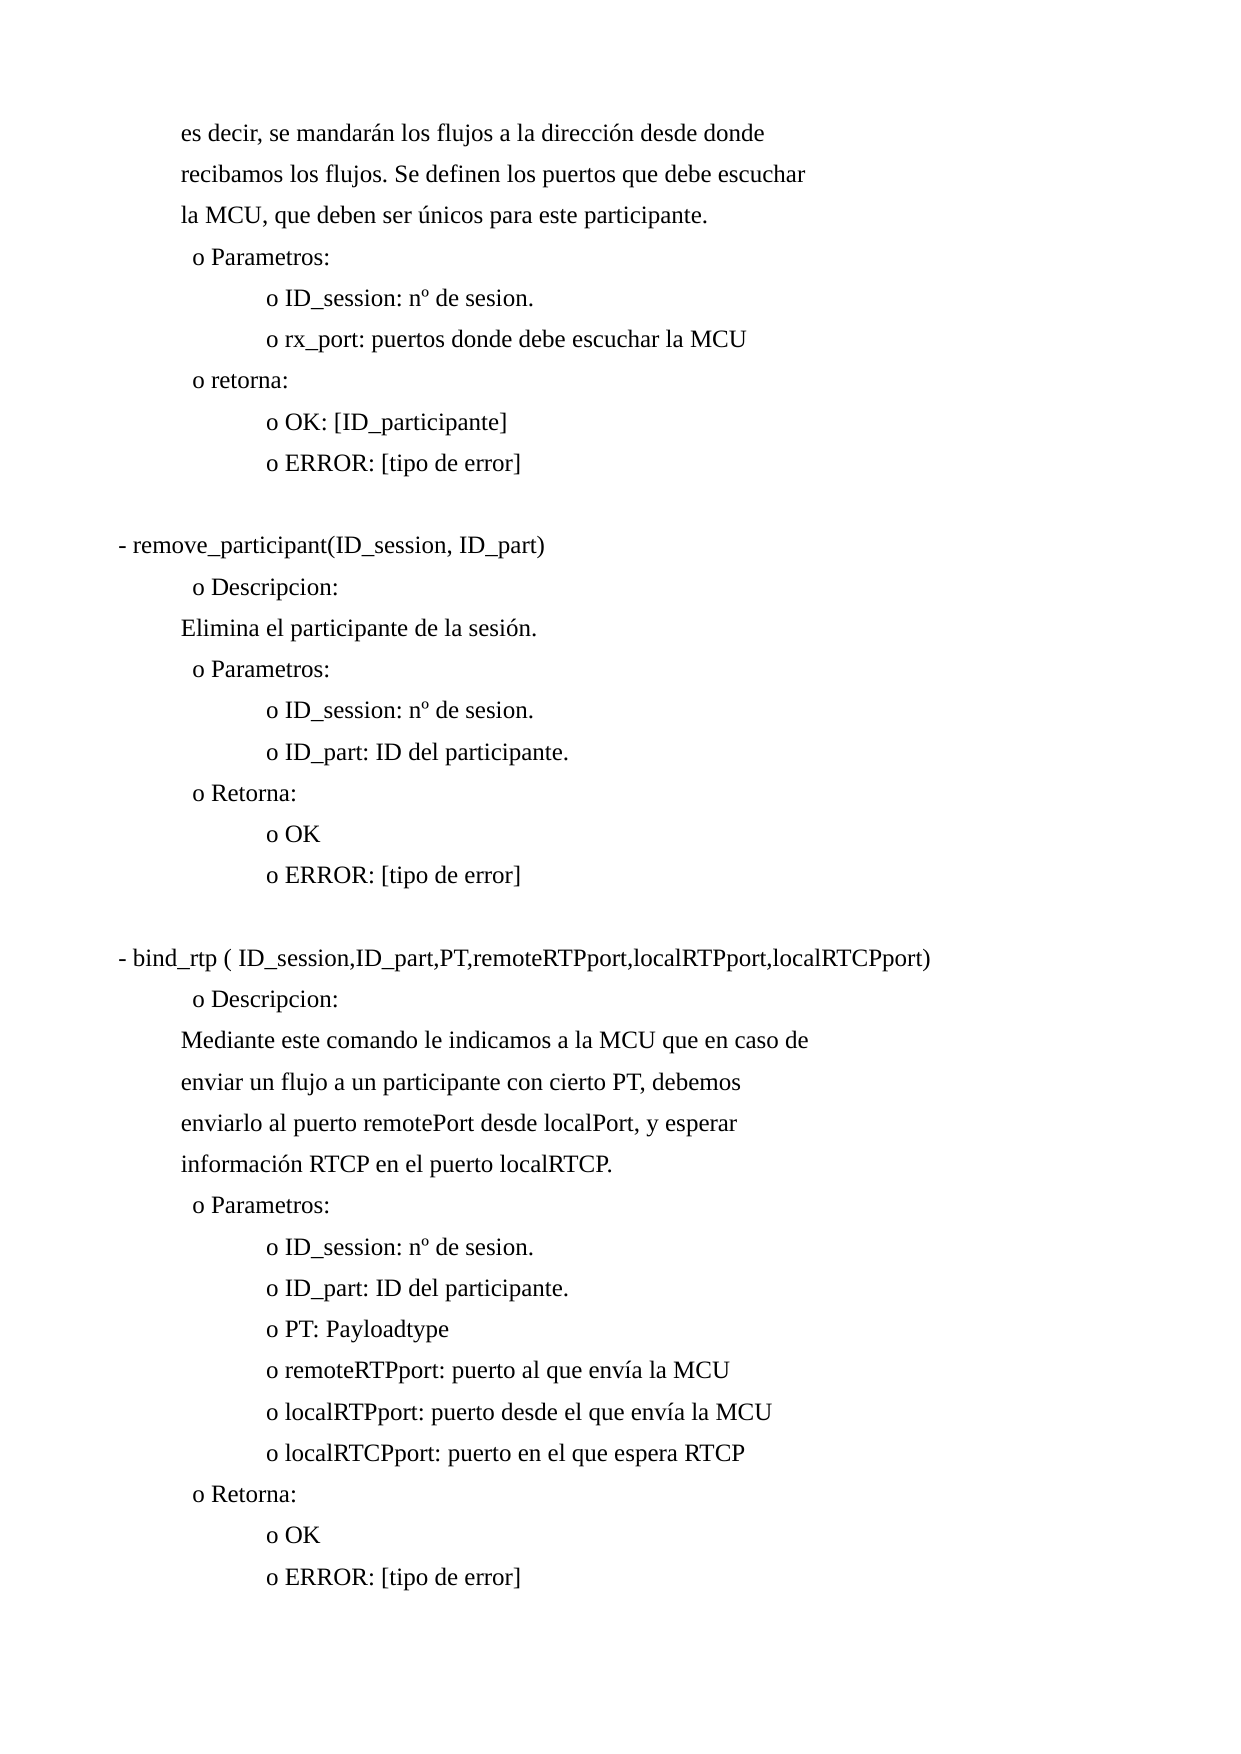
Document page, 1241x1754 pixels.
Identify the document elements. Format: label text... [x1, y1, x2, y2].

text - remove_participant(ID_session, ID_part) [118, 531, 1122, 559]
text o OK: [ID_participante] [118, 407, 1122, 436]
text enviarlo al puerto remotePort desde localPort, y esperar [118, 1108, 1122, 1137]
text o ID_session: nº de sesion. [118, 1232, 1122, 1261]
text o ID_part: ID del participante. [118, 1273, 1122, 1302]
text o Retorna: [118, 778, 1122, 807]
text o ERROR: [tipo de error] [118, 448, 1122, 477]
text o ERROR: [tipo de error] [118, 1562, 1122, 1591]
text o OK [118, 819, 1122, 848]
text o Parametros: [118, 1191, 1122, 1219]
text la MCU, que deben ser únicos para este participante. [118, 201, 1122, 229]
text enviar un flujo a un participante con cierto PT, debemos [118, 1067, 1122, 1096]
text o PT: Payloadtype [118, 1314, 1122, 1343]
text o ID_session: nº de sesion. [118, 283, 1122, 312]
text o remoteRTPport: puerto al que envía la MCU [118, 1356, 1122, 1384]
text o ERROR: [tipo de error] [118, 861, 1122, 889]
text o Parametros: [118, 242, 1122, 271]
text o localRTPport: puerto desde el que envía la MCU [118, 1397, 1122, 1426]
text o OK [118, 1521, 1122, 1549]
text información RTCP en el puerto localRTCP. [118, 1149, 1122, 1178]
text o rx_port: puertos donde debe escuchar la MCU [118, 324, 1122, 353]
text o retorna: [118, 366, 1122, 394]
text o Descripcion: [118, 572, 1122, 601]
text Elimina el participante de la sesión. [118, 613, 1122, 642]
text recibamos los flujos. Se definen los puertos que debe escuchar [118, 159, 1122, 188]
text o ID_session: nº de sesion. [118, 696, 1122, 724]
text es decir, se mandarán los flujos a la dirección desde donde [118, 118, 1122, 147]
text o ID_part: ID del participante. [118, 737, 1122, 766]
text o Parametros: [118, 654, 1122, 683]
text - bind_rtp ( ID_session,ID_part,PT,remoteRTPport,localRTPport,localRTCPport) [118, 943, 1122, 972]
text o Retorna: [118, 1479, 1122, 1508]
text o Descripcion: [118, 984, 1122, 1013]
text o localRTCPport: puerto en el que espera RTCP [118, 1438, 1122, 1467]
text Mediante este comando le indicamos a la MCU que en caso de [118, 1026, 1122, 1054]
